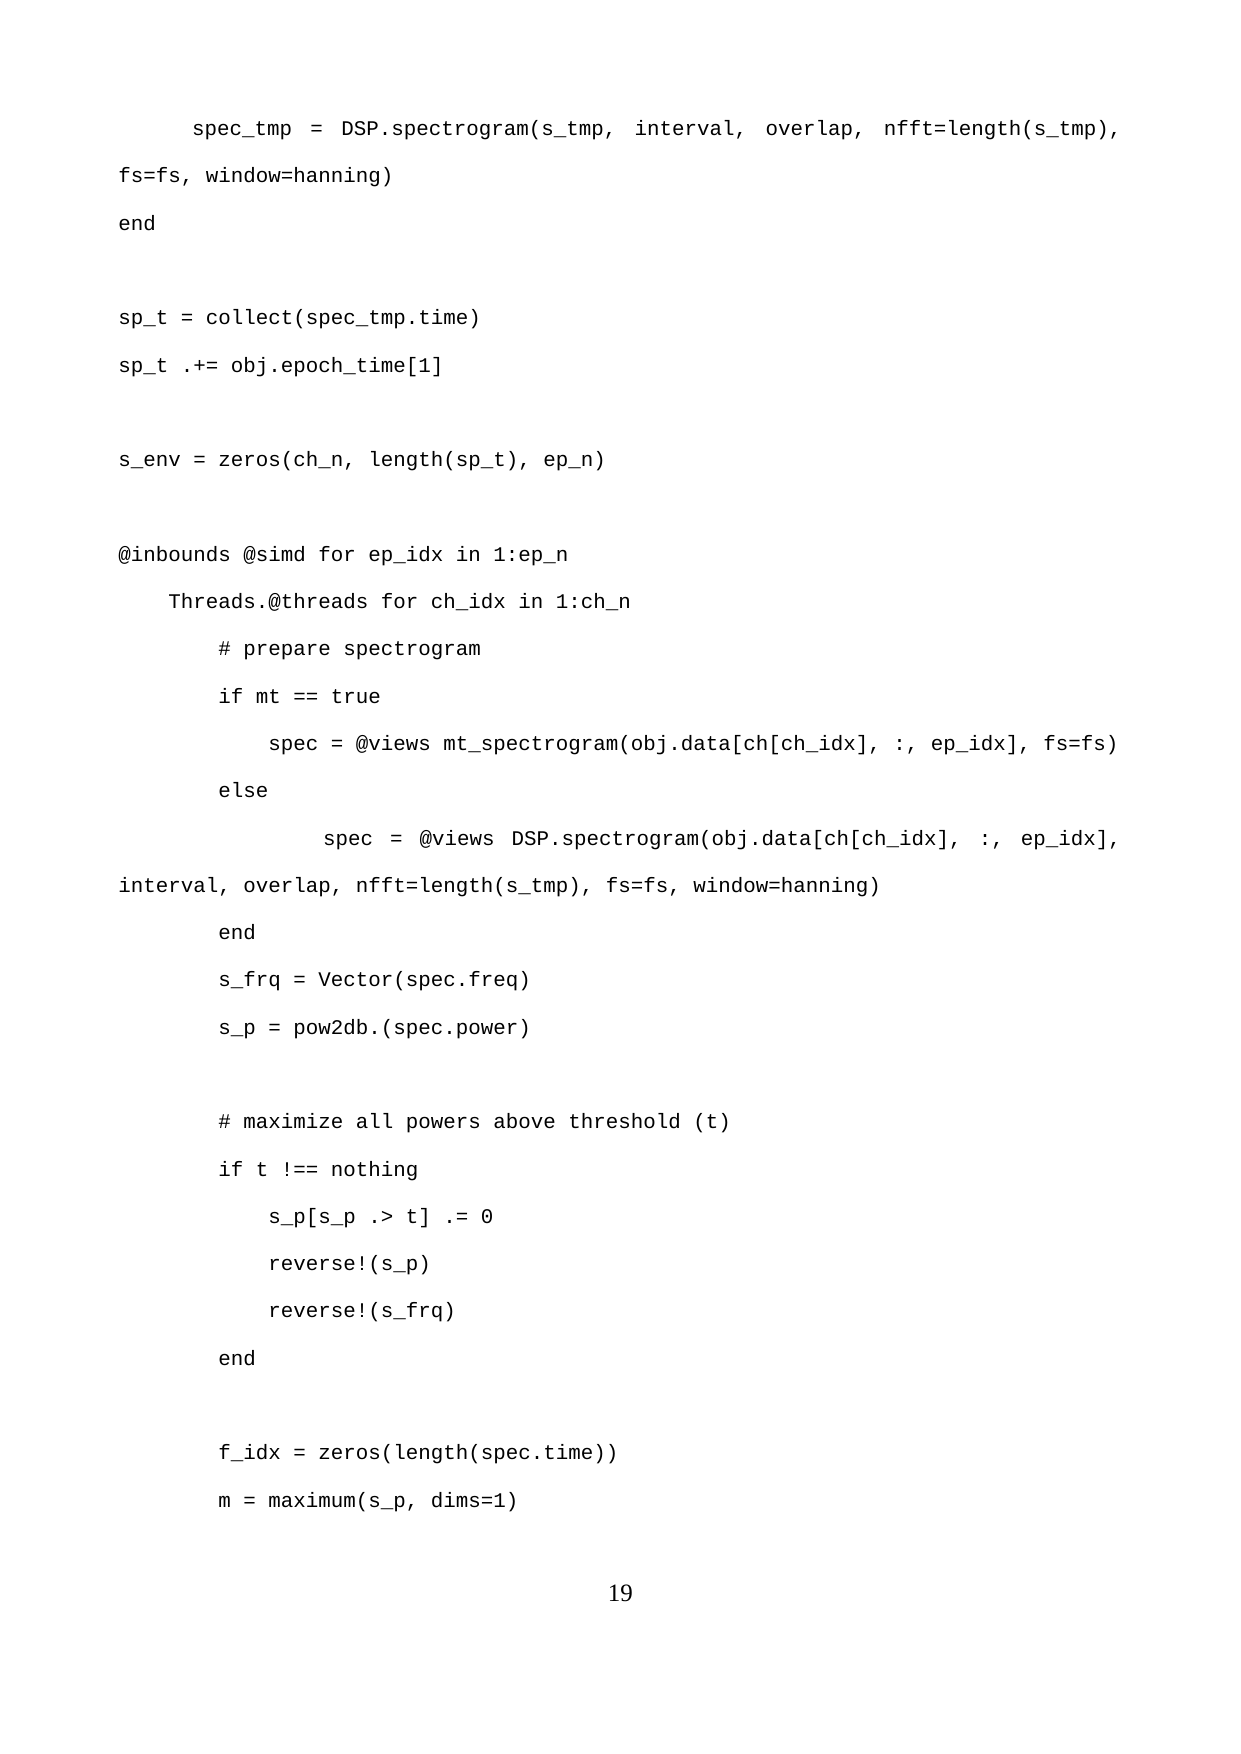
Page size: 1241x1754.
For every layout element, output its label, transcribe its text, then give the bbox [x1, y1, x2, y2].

text if mt == true [118, 686, 1122, 709]
text spec = @views mt_spectrogram(obj.data[ch[ch_idx], :, ep_idx], fs=fs) [118, 733, 1122, 757]
text # prepare spectrogram [118, 638, 1122, 662]
text # maximize all powers above threshold (t) [118, 1111, 1122, 1135]
text m = maximum(s_p, dims=1) [118, 1489, 1122, 1513]
text s_env = zeros(ch_n, length(sp_t), ep_n) [118, 449, 1122, 473]
text spec = @views DSP.spectrogram(obj.data[ch[ch_idx], :, ep_idx], interval, overlap, nfft=length(s_tmp), fs=fs, window=hanning) [118, 827, 1122, 898]
text Threads.@threads for ch_idx in 1:ch_n [118, 591, 1122, 615]
text reverse!(s_p) [118, 1253, 1122, 1277]
text else [118, 780, 1122, 804]
text if t !== nothing [118, 1158, 1122, 1182]
text end [118, 1348, 1122, 1371]
text s_p[s_p .> t] .= 0 [118, 1206, 1122, 1229]
text s_p = pow2db.(spec.power) [118, 1017, 1122, 1040]
text f_idx = zeros(length(spec.time)) [118, 1442, 1122, 1466]
text sp_t .+= obj.epoch_time[1] [118, 354, 1122, 378]
text end [118, 213, 1122, 236]
text @inbounds @simd for ep_idx in 1:ep_n [118, 544, 1122, 567]
text s_frq = Vector(spec.freq) [118, 969, 1122, 993]
text end [118, 922, 1122, 946]
text reverse!(s_frq) [118, 1300, 1122, 1324]
text spec_tmp = DSP.spectrogram(s_tmp, interval, overlap, nfft=length(s_tmp), fs=fs, window=hanning) [118, 118, 1122, 189]
text sp_t = collect(spec_tmp.time) [118, 307, 1122, 331]
